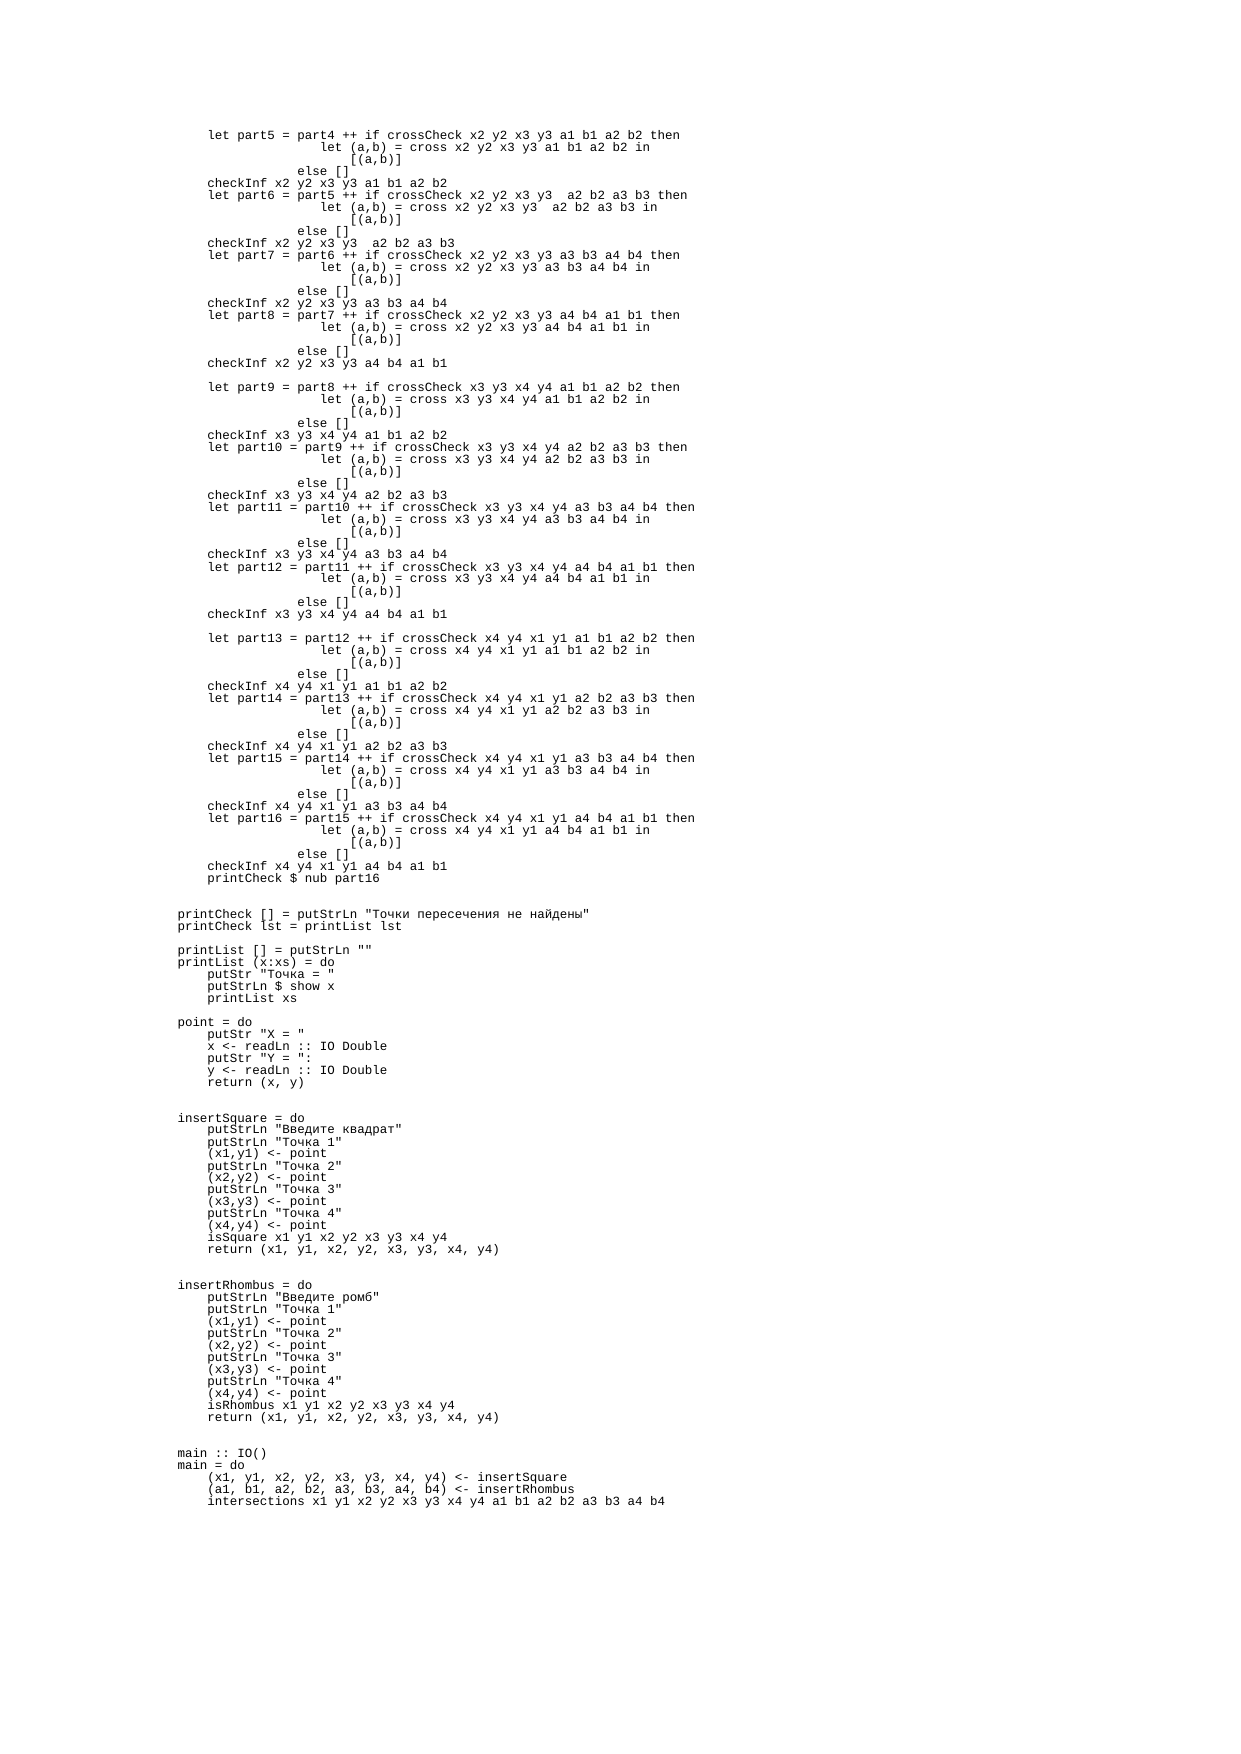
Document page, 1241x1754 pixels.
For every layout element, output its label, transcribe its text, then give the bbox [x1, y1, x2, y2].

text [(a,b)] [399, 717, 1152, 729]
text else [] [177, 849, 337, 861]
text putStrLn $ show x [177, 981, 1152, 993]
text (x2,y2) <- point [177, 1340, 1152, 1352]
text checkInf x2 y2 x3 y3 a4 b4 a1 b1 [177, 358, 1152, 370]
text (x1,y1) <- point [177, 1148, 1152, 1160]
text let (a,b) = cross x2 y2 x3 y3 a2 b2 a3 b3 in [177, 202, 1152, 214]
text let (a,b) = cross x2 y2 x3 y3 a4 b4 a1 b1 in [177, 322, 1152, 334]
text let part12 = part11 ++ if crossCheck x3 y3 x4 y4 a4 b4 a1 b1 then [177, 561, 1152, 573]
text else [] [347, 418, 1152, 429]
text [(a,b)] [399, 777, 1152, 789]
text else [] [177, 669, 337, 681]
text printList xs [177, 993, 1152, 1004]
text [(a,b)] [177, 406, 352, 418]
text let part6 = part5 ++ if crossCheck x2 y2 x3 y3 a2 b2 a3 b3 then [177, 190, 1152, 202]
text let (a,b) = cross x3 y3 x4 y4 a3 b3 a4 b4 in [177, 513, 1152, 525]
text y <- readLn :: IO Double [177, 1064, 1152, 1076]
text (x4,y4) <- point [177, 1220, 1152, 1232]
text [(a,b)] [353, 717, 398, 729]
text [(a,b)] [177, 837, 352, 849]
text let (a,b) = cross x2 y2 x3 y3 a3 b3 a4 b4 in [177, 262, 1152, 274]
text [(a,b)] [177, 777, 352, 789]
text isRhombus x1 y1 x2 y2 x3 y3 x4 y4 [177, 1400, 1152, 1412]
text [177, 525, 353, 537]
text return (x1, y1, x2, y2, x3, y3, x4, y4) [177, 1412, 1152, 1424]
text putStrLn "Точка 1" [177, 1136, 1152, 1148]
text [(a,b)] [177, 466, 352, 477]
text printList (x:xs) = do [177, 957, 1152, 969]
text checkInf x3 y3 x4 y4 a3 b3 a4 b4 [177, 549, 1152, 561]
text putStr "Y = ": [177, 1052, 1152, 1064]
text [(a,b)] [353, 334, 398, 346]
text putStr "Точка = " [177, 969, 1152, 981]
text return (x1, y1, x2, y2, x3, y3, x4, y4) [177, 1244, 1152, 1256]
text (x1, y1, x2, y2, x3, y3, x4, y4) <- insertSquare [177, 1472, 1152, 1484]
text checkInf x2 y2 x3 y3 a1 b1 a2 b2 [177, 178, 1152, 190]
text putStrLn "Точка 3" [177, 1184, 1152, 1196]
text [(a,b)] [353, 214, 398, 226]
text let (a,b) = cross x4 y4 x1 y1 a3 b3 a4 b4 in [177, 765, 1152, 777]
text [(a,b)] [399, 837, 1152, 849]
text putStrLn "Точка 1" [177, 1304, 1152, 1316]
text [(a,b)] [353, 274, 398, 286]
text else [] [347, 597, 1152, 609]
text [(a,b)] [353, 466, 398, 477]
text else [] [177, 789, 337, 801]
text (x3,y3) <- point [177, 1364, 1152, 1376]
text main = do [177, 1460, 1152, 1472]
text checkInf x4 y4 x1 y1 a3 b3 a4 b4 [177, 801, 1152, 813]
text intersections x1 y1 x2 y2 x3 y3 x4 y4 a1 b1 a2 b2 a3 b3 a4 b4 [177, 1496, 1152, 1508]
text let (a,b) = cross x4 y4 x1 y1 a1 b1 a2 b2 in [177, 645, 1152, 657]
text insertRhombus = do [177, 1280, 1152, 1292]
text else [] [177, 166, 337, 178]
text checkInf x3 y3 x4 y4 a1 b1 a2 b2 [177, 429, 1152, 442]
text else [] [177, 346, 337, 358]
text [(a,b)] [177, 274, 352, 286]
text [(a,b)] [353, 525, 1152, 537]
text [(a,b)] [399, 154, 1152, 166]
text else [] [177, 597, 337, 609]
text let part13 = part12 ++ if crossCheck x4 y4 x1 y1 a1 b1 a2 b2 then [177, 633, 1152, 645]
text (x2,y2) <- point [177, 1172, 1152, 1184]
text else [] [347, 226, 1152, 238]
text return (x, y) [177, 1076, 1152, 1088]
text [(a,b)] [353, 777, 398, 789]
text else [] [347, 669, 1152, 681]
text let (a,b) = cross x3 y3 x4 y4 a1 b1 a2 b2 in [177, 394, 1152, 406]
text let part5 = part4 ++ if crossCheck x2 y2 x3 y3 a1 b1 a2 b2 then [177, 130, 1152, 142]
text checkInf x4 y4 x1 y1 a4 b4 a1 b1 [177, 861, 1152, 873]
text else [] [177, 537, 1152, 549]
text putStrLn "Введите ромб" [177, 1292, 1152, 1304]
text (a1, b1, a2, b2, a3, b3, a4, b4) <- insertRhombus [177, 1484, 1152, 1496]
text else [] [347, 789, 1152, 801]
text checkInf x3 y3 x4 y4 a2 b2 a3 b3 [177, 489, 1152, 501]
text let (a,b) = cross x3 y3 x4 y4 a2 b2 a3 b3 in [177, 453, 1152, 466]
text let (a,b) = cross x4 y4 x1 y1 a4 b4 a1 b1 in [177, 825, 1152, 837]
text let part11 = part10 ++ if crossCheck x3 y3 x4 y4 a3 b3 a4 b4 then [177, 501, 1152, 513]
text let part9 = part8 ++ if crossCheck x3 y3 x4 y4 a1 b1 a2 b2 then [177, 382, 1152, 394]
text isSquare x1 y1 x2 y2 x3 y3 x4 y4 [177, 1232, 1152, 1244]
text checkInf x2 y2 x3 y3 a3 b3 a4 b4 [177, 298, 1152, 310]
text insertSquare = do [177, 1112, 1152, 1124]
text let part15 = part14 ++ if crossCheck x4 y4 x1 y1 a3 b3 a4 b4 then [177, 753, 1152, 765]
text checkInf x3 y3 x4 y4 a4 b4 a1 b1 [177, 609, 1152, 621]
text let part14 = part13 ++ if crossCheck x4 y4 x1 y1 a2 b2 a3 b3 then [177, 693, 1152, 705]
text else [] [347, 286, 1152, 298]
text putStrLn "Точка 3" [177, 1352, 1152, 1364]
text let (a,b) = cross x3 y3 x4 y4 a4 b4 a1 b1 in [177, 573, 1152, 585]
text [(a,b)] [399, 657, 1152, 669]
text else [] [347, 729, 1152, 741]
text [(a,b)] [177, 657, 352, 669]
text let (a,b) = cross x2 y2 x3 y3 a1 b1 a2 b2 in [177, 142, 1152, 154]
text let part10 = part9 ++ if crossCheck x3 y3 x4 y4 a2 b2 a3 b3 then [177, 442, 1152, 453]
text [(a,b)] [177, 717, 352, 729]
text else [] [177, 477, 1152, 489]
text [(a,b)] [353, 406, 398, 418]
text else [] [177, 418, 337, 429]
text else [] [347, 166, 1152, 178]
text else [] [177, 729, 337, 741]
text (x3,y3) <- point [177, 1196, 1152, 1208]
text [(a,b)] [353, 837, 398, 849]
text checkInf x2 y2 x3 y3 a2 b2 a3 b3 [177, 238, 1152, 250]
text else [] [347, 346, 1152, 358]
text [(a,b)] [353, 657, 398, 669]
text printList [] = putStrLn "" [264, 945, 1152, 957]
text [(a,b)] [399, 466, 1152, 477]
text putStrLn "Точка 2" [177, 1160, 1152, 1172]
text [(a,b)] [353, 154, 398, 166]
text let part7 = part6 ++ if crossCheck x2 y2 x3 y3 a3 b3 a4 b4 then [177, 250, 1152, 262]
text else [] [347, 849, 1152, 861]
text [(a,b)] [177, 585, 1152, 597]
text putStrLn "Введите квадрат" [177, 1124, 1152, 1136]
text checkInf x4 y4 x1 y1 a2 b2 a3 b3 [177, 741, 1152, 753]
text let (a,b) = cross x4 y4 x1 y1 a2 b2 a3 b3 in [177, 705, 1152, 717]
text checkInf x4 y4 x1 y1 a1 b1 a2 b2 [177, 681, 1152, 693]
text point = do [177, 1017, 1152, 1028]
text putStr "X = " [177, 1028, 1152, 1041]
text x <- readLn :: IO Double [177, 1041, 1152, 1052]
text else [] [177, 226, 337, 238]
text printCheck lst = printList lst [177, 921, 1152, 933]
text putStrLn "Точка 2" [177, 1328, 1152, 1340]
text (x4,y4) <- point [177, 1388, 1152, 1400]
text let part8 = part7 ++ if crossCheck x2 y2 x3 y3 a4 b4 a1 b1 then [177, 310, 1152, 322]
text putStrLn "Точка 4" [177, 1376, 1152, 1388]
text [(a,b)] [399, 406, 1152, 418]
text else [] [177, 286, 337, 298]
text [(a,b)] [399, 214, 1152, 226]
text [(a,b)] [177, 154, 352, 166]
text [(a,b)] [177, 214, 352, 226]
text [(a,b)] [177, 334, 352, 346]
text [(a,b)] [399, 334, 1152, 346]
text printCheck [] = putStrLn "Точки пересечения не найдены" [272, 909, 1152, 921]
text printList [] = putStrLn "" [177, 945, 255, 957]
text putStrLn "Точка 4" [177, 1208, 1152, 1220]
text [(a,b)] [399, 274, 1152, 286]
text let part16 = part15 ++ if crossCheck x4 y4 x1 y1 a4 b4 a1 b1 then [177, 813, 1152, 825]
text (x1,y1) <- point [177, 1316, 1152, 1328]
text printCheck $ nub part16 [177, 873, 1152, 885]
text main :: IO() [177, 1448, 1152, 1460]
